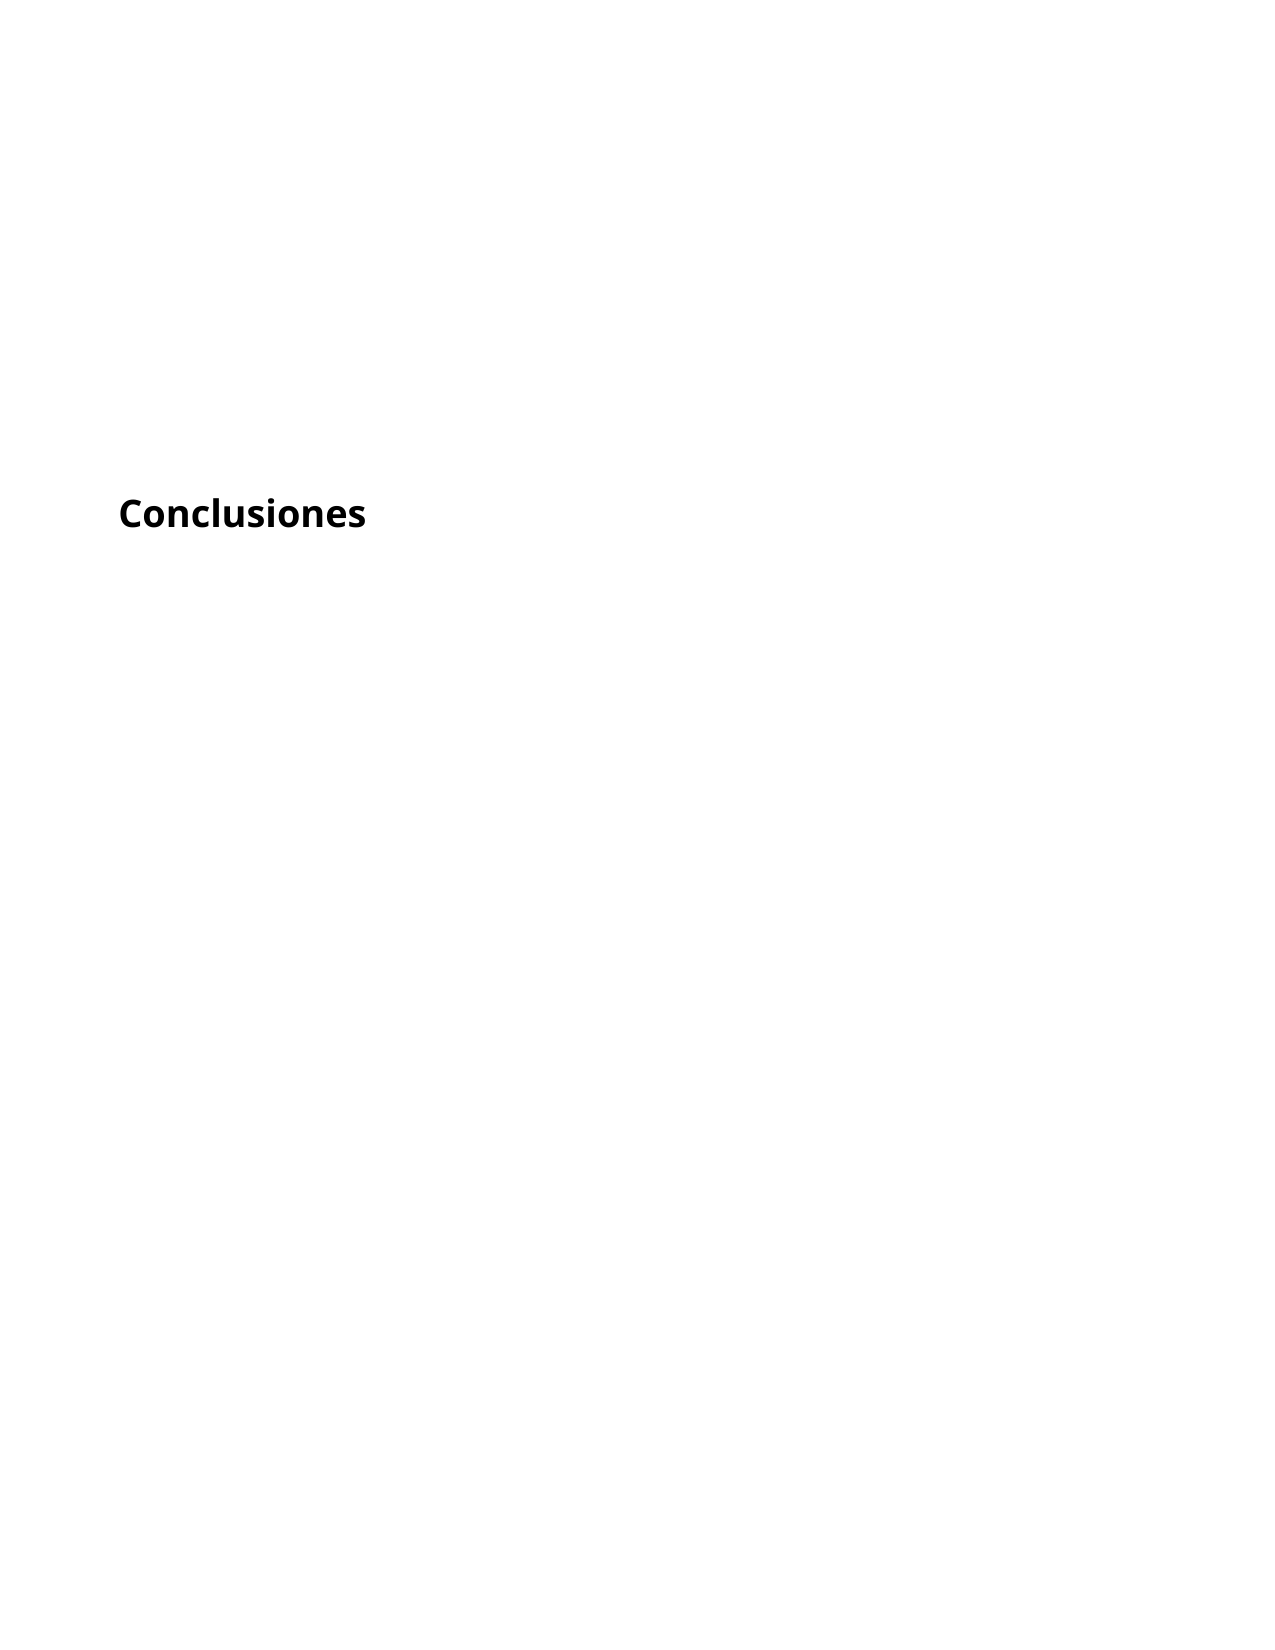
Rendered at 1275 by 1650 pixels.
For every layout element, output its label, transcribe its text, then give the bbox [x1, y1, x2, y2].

subtitle Conclusiones [118, 487, 1157, 538]
